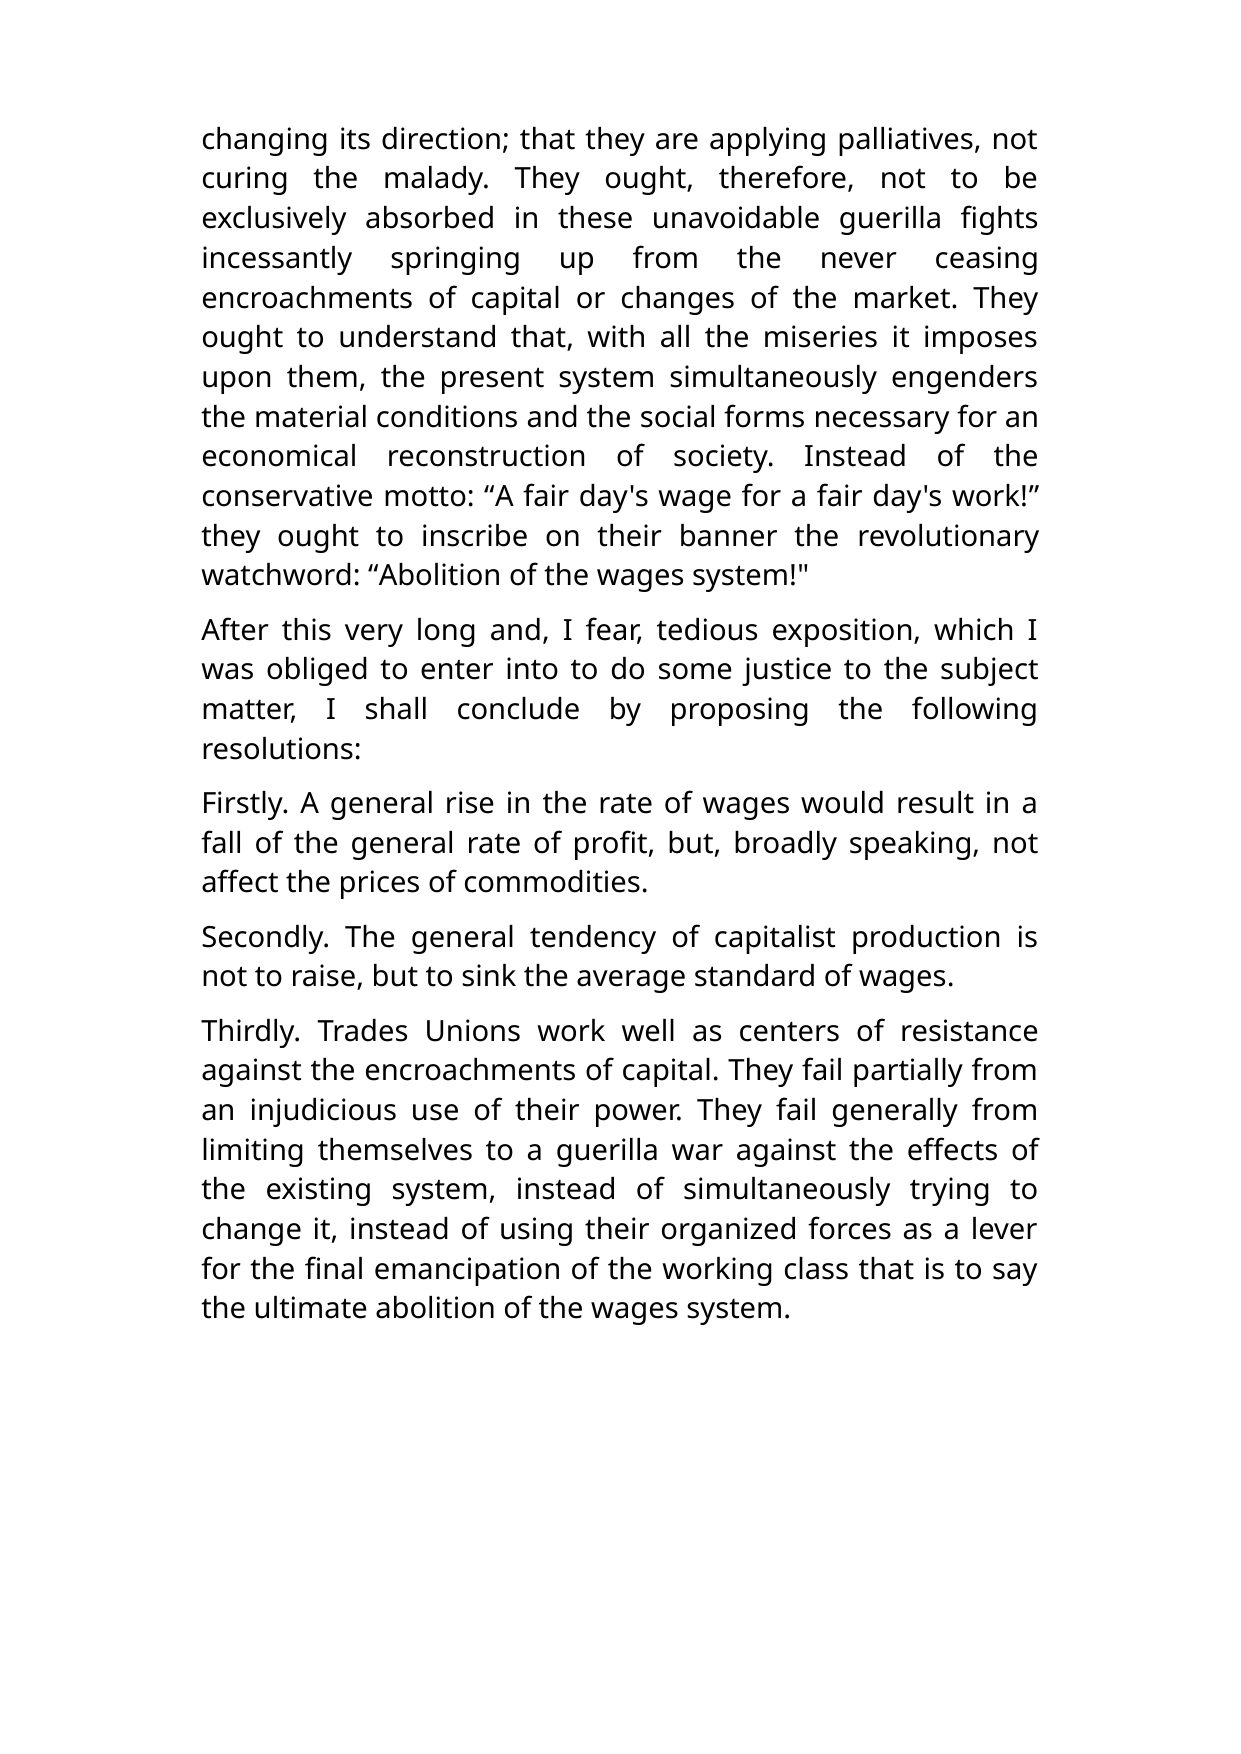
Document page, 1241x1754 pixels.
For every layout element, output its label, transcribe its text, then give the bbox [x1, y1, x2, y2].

text After this very long and, I fear, tedious exposition, which I was obliged to enter into to do some justice to the subject matter, I shall conclude by proposing the following resolutions: [201, 609, 1039, 768]
text Firstly. A general rise in the rate of wages would result in a fall of the general rate of profit, but, broadly speaking, not affect the prices of commodities. [201, 782, 1039, 901]
text changing its direction; that they are applying palliatives, not curing the malady. They ought, therefore, not to be exclusively absorbed in these unavoidable guerilla fights incessantly springing up from the never ceasing encroachments of capital or changes of the market. They ought to understand that, with all the miseries it imposes upon them, the present system simultaneously engenders the material conditions and the social forms necessary for an economical reconstruction of society. Instead of the conservative motto: “A fair day's wage for a fair day's work!” they ought to inscribe on their banner the revolutionary watchword: “Abolition of the wages system!" [201, 118, 1039, 594]
text Thirdly. Trades Unions work well as centers of resistance against the encroachments of capital. They fail partially from an injudicious use of their power. They fail generally from limiting themselves to a guerilla war against the effects of the existing system, instead of simultaneously trying to change it, instead of using their organized forces as a lever for the final emancipation of the working class that is to say the ultimate abolition of the wages system. [201, 1010, 1039, 1327]
text Secondly. The general tendency of capitalist production is not to raise, but to sink the average standard of wages. [201, 916, 1039, 995]
